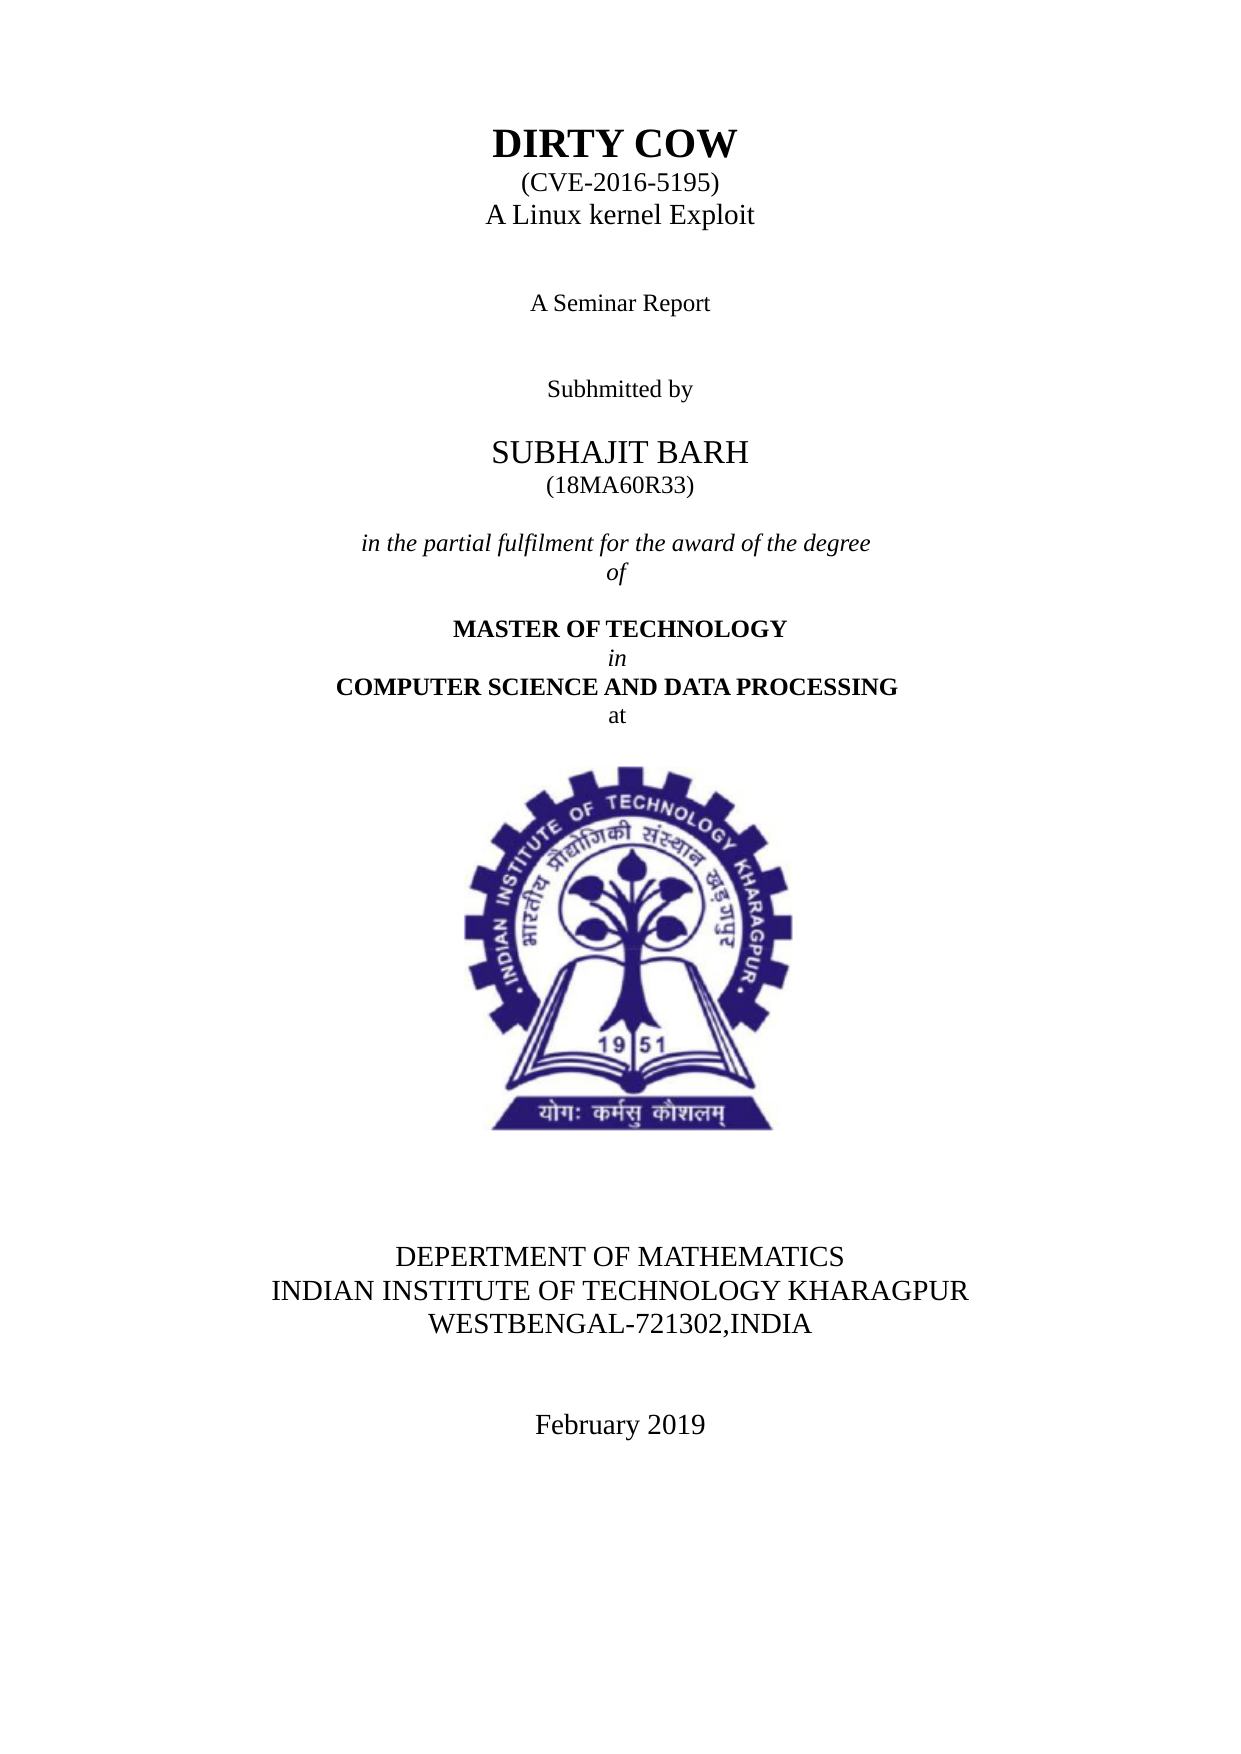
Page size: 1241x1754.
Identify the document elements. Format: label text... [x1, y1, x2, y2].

text MASTER OF TECHNOLOGY [118, 614, 1122, 643]
text Subhmitted by [118, 374, 1122, 403]
text at [118, 700, 1122, 729]
text SUBHAJIT BARH [118, 432, 1122, 470]
text (CVE-2016-5195) [118, 166, 1122, 197]
text in [118, 643, 1122, 672]
text of [118, 557, 1122, 585]
picture [391, 745, 849, 1154]
text February 2019 [118, 1407, 1122, 1441]
text (18MA60R33) [118, 470, 1122, 499]
text INDIAN INSTITUTE OF TECHNOLOGY KHARAGPUR [118, 1273, 1122, 1307]
text COMPUTER SCIENCE AND DATA PROCESSING [118, 672, 1122, 700]
text DIRTY COW [118, 118, 1122, 166]
text in the partial fulfilment for the award of the degree [118, 528, 1122, 557]
text A Seminar Report [118, 288, 1122, 317]
text DEPERTMENT OF MATHEMATICS [118, 1239, 1122, 1273]
text A Linux kernel Exploit [118, 197, 1122, 231]
text WESTBENGAL-721302,INDIA [118, 1307, 1122, 1340]
